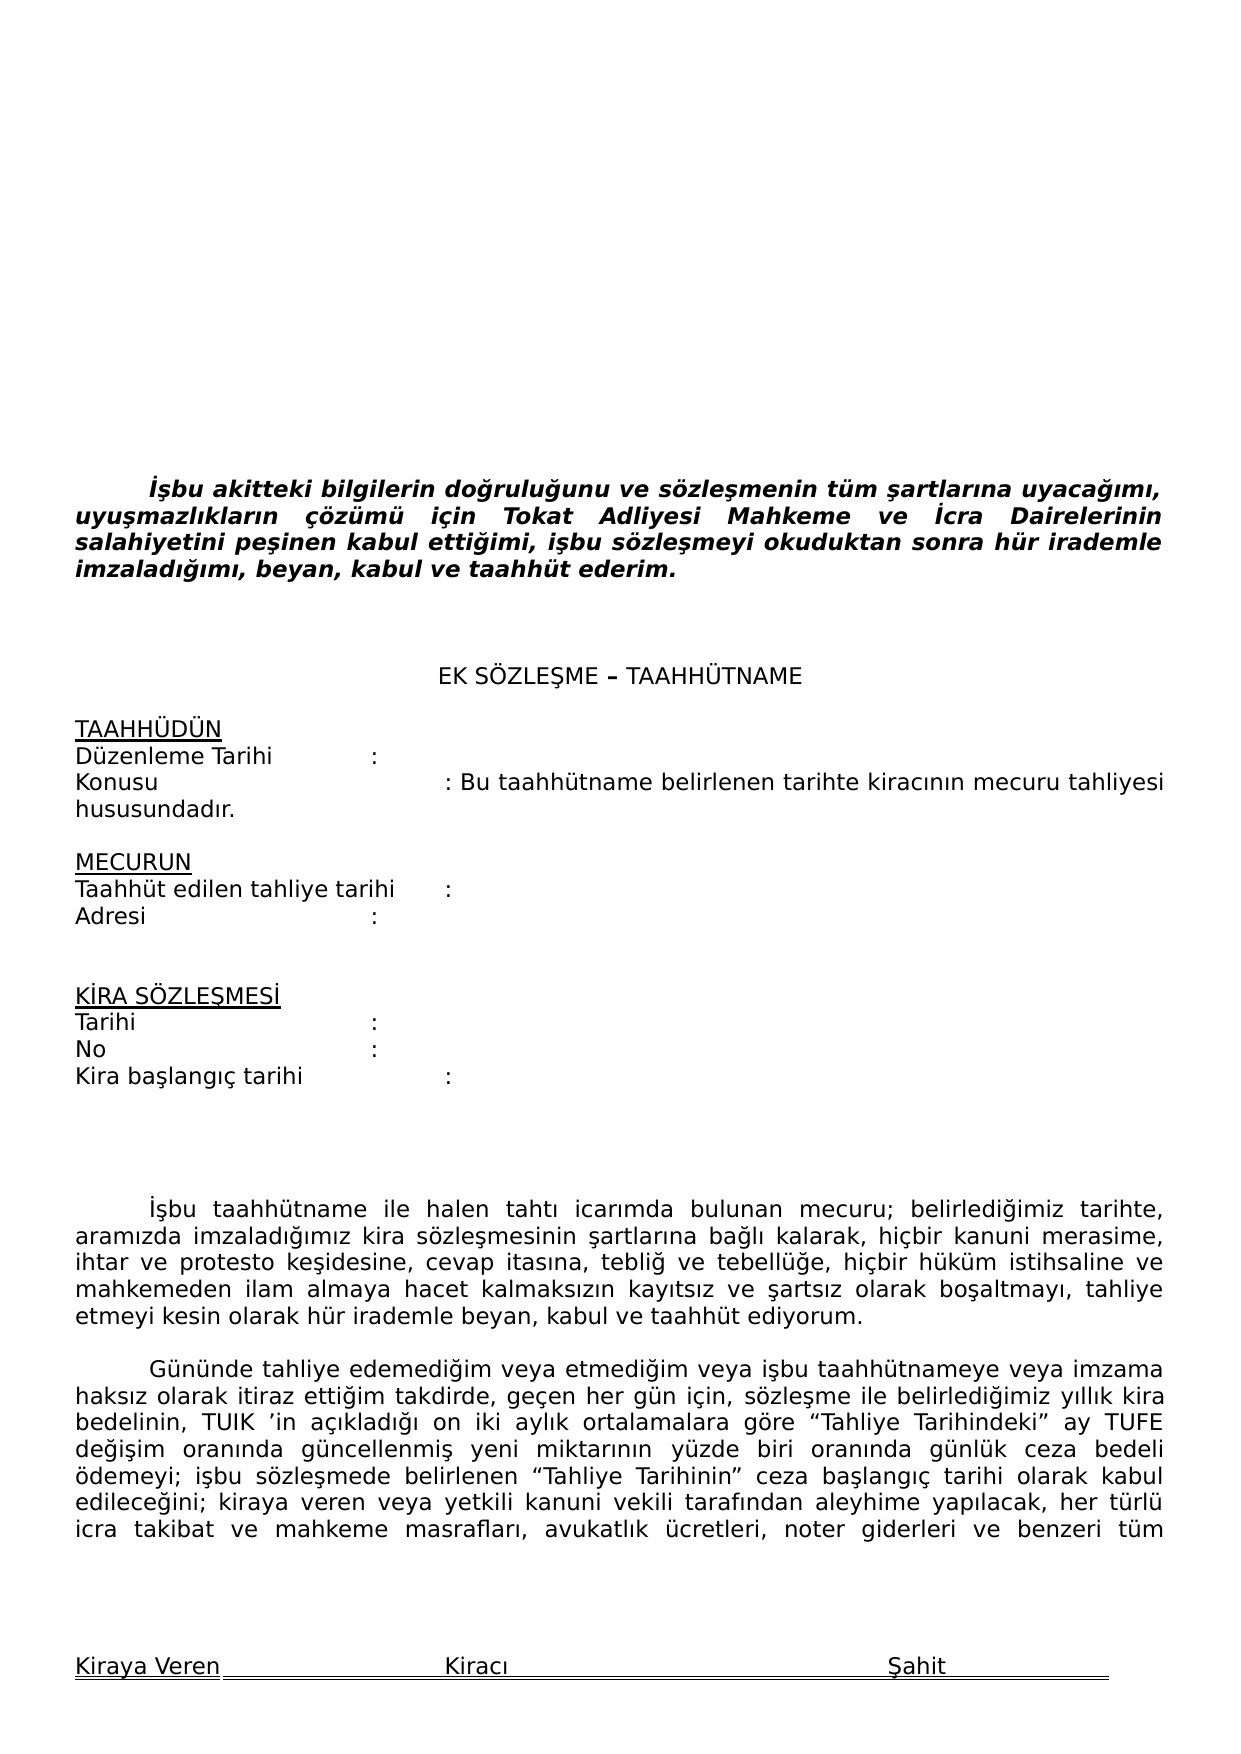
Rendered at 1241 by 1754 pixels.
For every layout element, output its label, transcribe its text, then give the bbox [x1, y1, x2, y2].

text Gününde tahliye edemediğim veya etmediğim veya işbu taahhütnameye veya imzama haksız olarak itiraz ettiğim takdirde, geçen her gün için, sözleşme ile belirlediğimiz yıllık kira bedelinin, TUIK ’in açıkladığı on iki aylık ortalamalara göre “Tahliye Tarihindeki” ay TUFE değişim oranında güncellenmiş yeni miktarının yüzde biri oranında günlük ceza bedeli ödemeyi; işbu sözleşmede belirlenen “Tahliye Tarihinin” ceza başlangıç tarihi olarak kabul edileceğini; kiraya veren veya yetkili kanuni vekili tarafından aleyhime yapılacak, her türlü icra takibat ve mahkeme masrafları, avukatlık ücretleri, noter giderleri ve benzeri tüm [75, 1356, 1165, 1543]
text İşbu akitteki bilgilerin doğruluğunu ve sözleşmenin tüm şartlarına uyacağımı, uyuşmazlıkların çözümü için Tokat Adliyesi Mahkeme ve İcra Dairelerinin salahiyetini peşinen kabul ettiğimi, işbu sözleşmeyi okuduktan sonra hür irademle imzaladığımı, beyan, kabul ve taahhüt ederim. [75, 476, 1165, 583]
text İşbu taahhütname ile halen tahtı icarımda bulunan mecuru; belirlediğimiz tarihte, aramızda imzaladığımız kira sözleşmesinin şartlarına bağlı kalarak, hiçbir kanuni merasime, ihtar ve protesto keşidesine, cevap itasına, tebliğ ve tebellüğe, hiçbir hüküm istihsaline ve mahkemeden ilam almaya hacet kalmaksızın kayıtsız ve şartsız olarak boşaltmayı, tahliye etmeyi kesin olarak hür irademle beyan, kabul ve taahhüt ediyorum. [75, 1196, 1165, 1329]
text Konusu : Bu taahhütname belirlenen tarihte kiracının mecuru tahliyesi hususundadır. [75, 769, 1165, 823]
text MECURUN [75, 849, 1165, 876]
text No : [75, 1036, 1165, 1063]
text Adresi : [75, 903, 1165, 929]
text Taahhüt edilen tahliye tarihi : [75, 876, 1165, 903]
text Tarihi : [75, 1009, 1165, 1036]
text KİRA SÖZLEŞMESİ [75, 983, 1165, 1009]
text Kira başlangıç tarihi : [75, 1063, 1165, 1089]
text TAAHHÜDÜN [75, 716, 1165, 743]
text Düzenleme Tarihi : [75, 743, 1165, 769]
text EK SÖZLEŞME – TAAHHÜTNAME [75, 663, 1165, 689]
